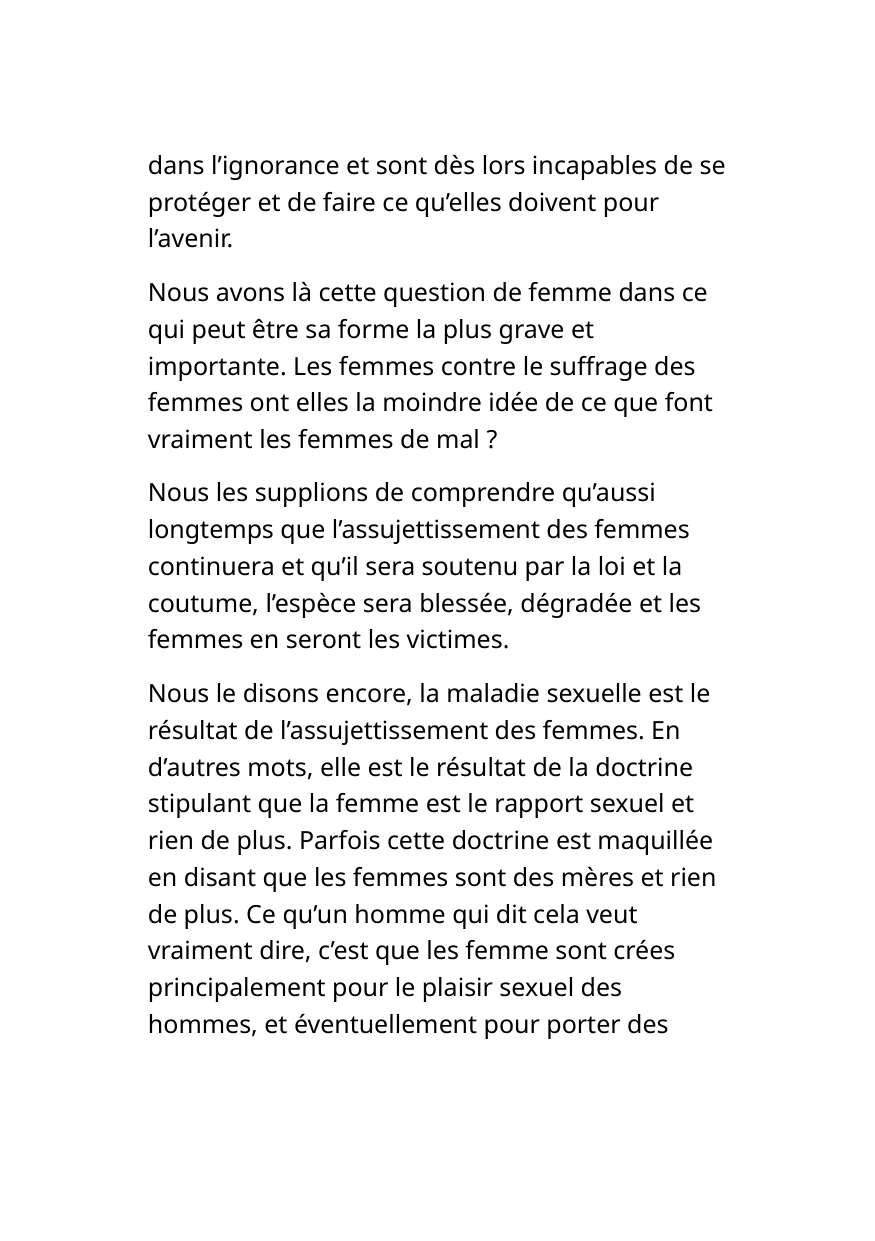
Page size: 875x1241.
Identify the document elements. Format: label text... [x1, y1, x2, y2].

text Nous le disons encore, la maladie sexuelle est le résultat de l’assujettissement des femmes. En d’autres mots, elle est le résultat de la doctrine stipulant que la femme est le rapport sexuel et rien de plus. Parfois cette doctrine est maquillée en disant que les femmes sont des mères et rien de plus. Ce qu’un homme qui dit cela veut vraiment dire, c’est que les femme sont crées principalement pour le plaisir sexuel des hommes, et éventuellement pour porter des [148, 676, 726, 1041]
text dans l’ignorance et sont dès lors incapables de se protéger et de faire ce qu’elles doivent pour l’avenir. [148, 148, 726, 255]
text Nous avons là cette question de femme dans ce qui peut être sa forme la plus grave et importante. Les femmes contre le suffrage des femmes ont elles la moindre idée de ce que font vraiment les femmes de mal ? [148, 274, 726, 456]
text Nous les supplions de comprendre qu’aussi longtemps que l’assujettissement des femmes continuera et qu’il sera soutenu par la loi et la coutume, l’espèce sera blessée, dégradée et les femmes en seront les victimes. [148, 475, 726, 656]
